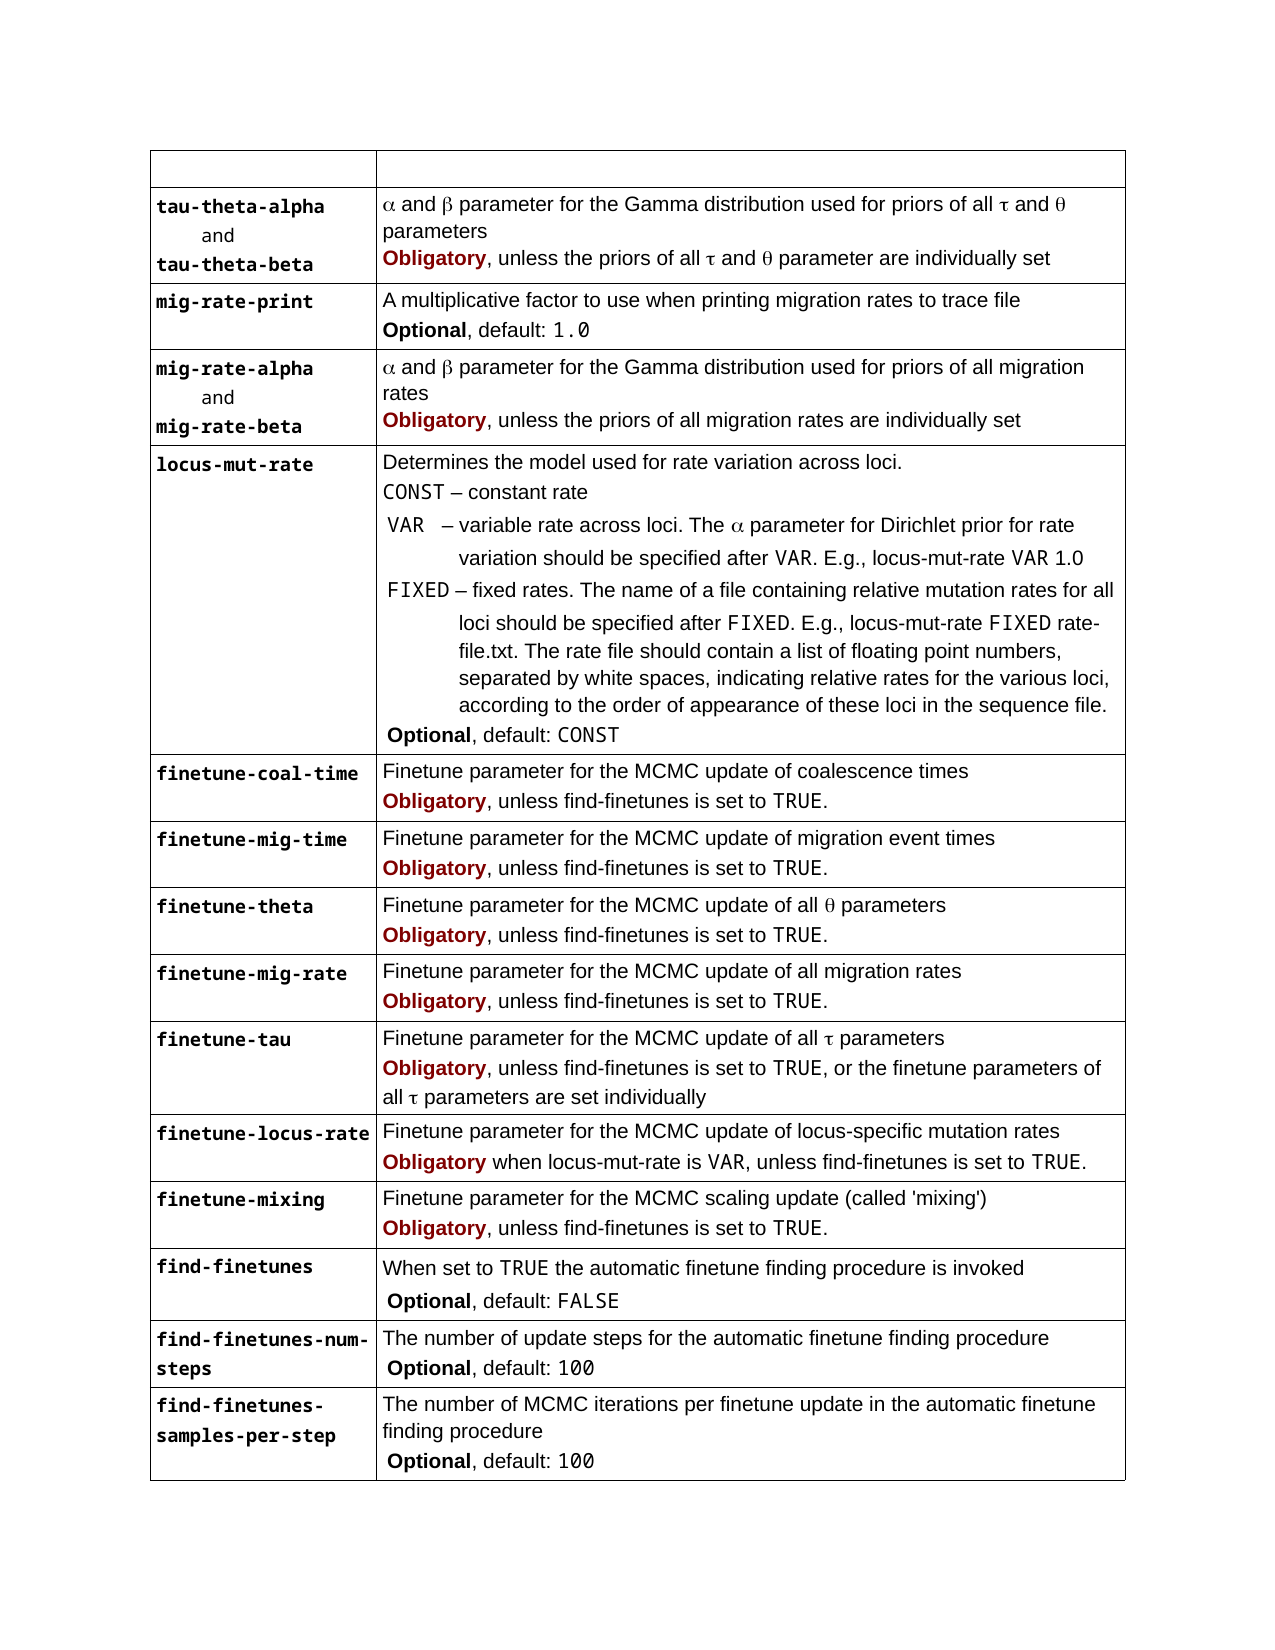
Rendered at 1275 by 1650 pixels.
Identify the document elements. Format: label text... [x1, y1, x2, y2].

table_cell find-finetunes-samples-per-step [151, 1388, 376, 1480]
table_cell finetune-locus-rate [151, 1115, 376, 1181]
table_cell Finetune parameter for the MCMC update of migration event times Obligatory, unless find-finetunes is set to TRUE. [377, 822, 1125, 887]
table_cell Finetune parameter for the MCMC update of all q parameters Obligatory, unless find-finetunes is set to TRUE. [377, 888, 1125, 954]
table_cell Finetune parameter for the MCMC update of all t parameters Obligatory, unless find-finetunes is set to TRUE, or the finetune parameters of all t parameters are set individually [377, 1022, 1125, 1114]
table_cell finetune-tau [151, 1022, 376, 1114]
table_cell a and b parameter for the Gamma distribution used for priors of all migration rates Obligatory, unless the priors of all migration rates are individually set [377, 350, 1125, 445]
table_cell mig-rate-print [151, 284, 376, 349]
table_cell When set to TRUE the automatic finetune finding procedure is invoked Optional, default: FALSE [377, 1249, 1125, 1320]
table_cell Finetune parameter for the MCMC scaling update (called 'mixing') Obligatory, unless find-finetunes is set to TRUE. [377, 1182, 1125, 1248]
table_cell finetune-theta [151, 888, 376, 954]
table_cell The number of update steps for the automatic finetune finding procedure Optional, default: 100 [377, 1321, 1125, 1387]
table_cell finetune-mig-rate [151, 955, 376, 1021]
table_cell finetune-mig-time [151, 822, 376, 887]
table_cell find-finetunes-num-steps [151, 1321, 376, 1387]
table_cell tau-theta-alpha and tau-theta-beta [151, 188, 376, 283]
table_cell locus-mut-rate [151, 446, 376, 754]
table_cell finetune-mixing [151, 1182, 376, 1248]
table_cell Finetune parameter for the MCMC update of coalescence times Obligatory, unless find-finetunes is set to TRUE. [377, 755, 1125, 821]
table_cell Finetune parameter for the MCMC update of locus-specific mutation rates Obligatory when locus-mut-rate is VAR, unless find-finetunes is set to TRUE. [377, 1115, 1125, 1181]
table_cell The number of MCMC iterations per finetune update in the automatic finetune finding procedure Optional, default: 100 [377, 1388, 1125, 1480]
table_cell mig-rate-alpha and mig-rate-beta [151, 350, 376, 445]
table_cell A multiplicative factor to use when printing migration rates to trace file Optional, default: 1.0 [377, 284, 1125, 349]
table_cell finetune-coal-time [151, 755, 376, 821]
table_cell [151, 151, 376, 187]
table_cell a and b parameter for the Gamma distribution used for priors of all t and q parameters Obligatory, unless the priors of all t and q parameter are individually set [377, 188, 1125, 283]
table_cell Determines the model used for rate variation across loci. CONST – constant rate VAR – variable rate across loci. The a parameter for Dirichlet prior for rate variation should be specified after VAR. E.g., locus-mut-rate VAR 1.0 FIXED – fixed rates. The name of a file containing relative mutation rates for all loci should be specified after FIXED. E.g., locus-mut-rate FIXED rate-file.txt. The rate file should contain a list of floating point numbers, separated by white spaces, indicating relative rates for the various loci, according to the order of appearance of these loci in the sequence file. Optional, default: CONST [377, 446, 1125, 754]
table_cell Finetune parameter for the MCMC update of all migration rates Obligatory, unless find-finetunes is set to TRUE. [377, 955, 1125, 1021]
table_cell find-finetunes [151, 1249, 376, 1320]
table_cell [377, 151, 1125, 187]
